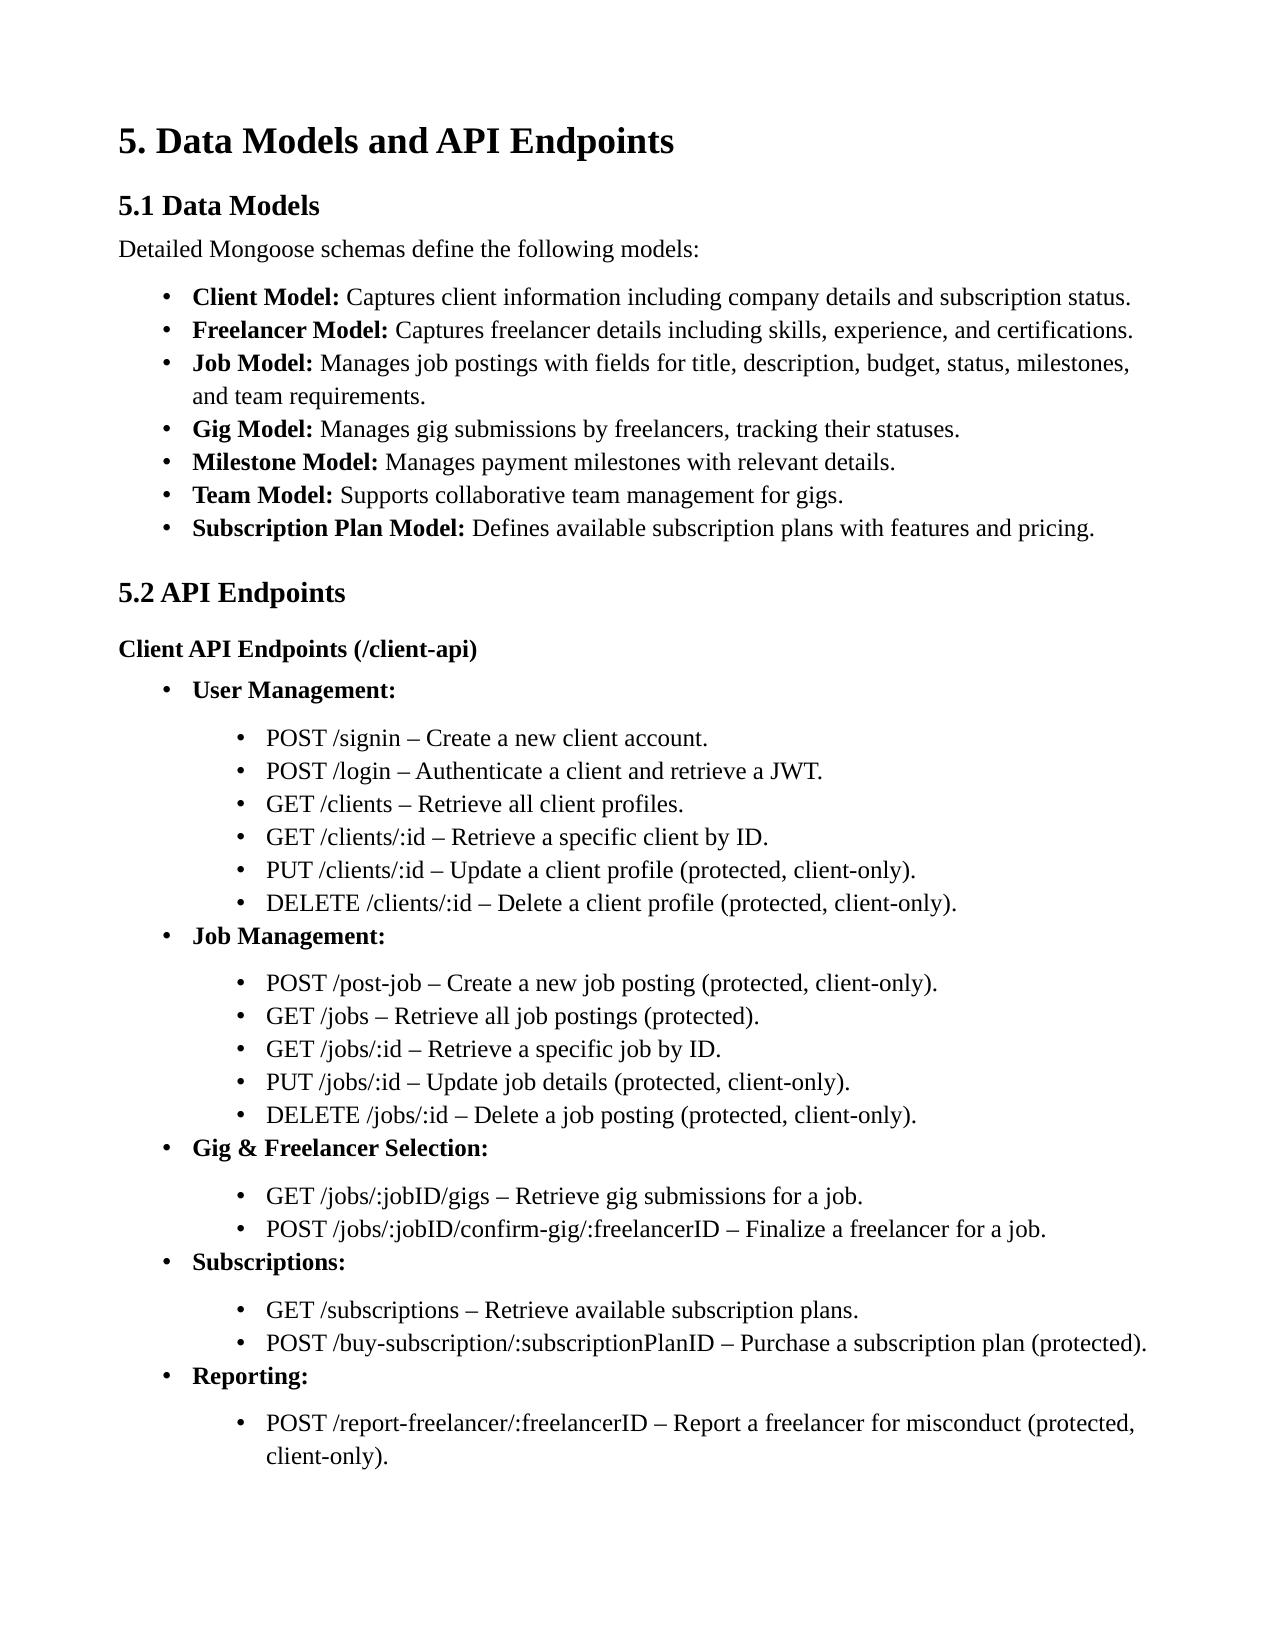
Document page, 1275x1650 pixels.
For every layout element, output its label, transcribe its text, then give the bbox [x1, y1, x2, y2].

list POST /signin – Create a new client account. [236, 723, 1157, 751]
subtitle 5. Data Models and API Endpoints [118, 118, 1157, 161]
list User Management: [162, 675, 1157, 704]
list Team Model: Supports collaborative team management for gigs. [162, 480, 1157, 509]
list GET /jobs/:jobID/gigs – Retrieve gig submissions for a job. [236, 1181, 1157, 1210]
list Freelancer Model: Captures freelancer details including skills, experience, and certifications. [162, 315, 1157, 344]
list Job Model: Manages job postings with fields for title, description, budget, status, milestones, and team requirements. [162, 348, 1157, 410]
list Job Management: [162, 921, 1157, 949]
text Detailed Mongoose schemas define the following models: [118, 234, 1157, 263]
list DELETE /jobs/:id – Delete a job posting (protected, client-only). [236, 1101, 1157, 1129]
list DELETE /clients/:id – Delete a client profile (protected, client-only). [236, 888, 1157, 917]
list Milestone Model: Manages payment milestones with relevant details. [162, 447, 1157, 476]
list POST /jobs/:jobID/confirm-gig/:freelancerID – Finalize a freelancer for a job. [236, 1214, 1157, 1243]
list POST /login – Authenticate a client and retrieve a JWT. [236, 756, 1157, 784]
list GET /jobs/:id – Retrieve a specific job by ID. [236, 1034, 1157, 1063]
subtitle 5.1 Data Models [118, 188, 1157, 222]
list POST /post-job – Create a new job posting (protected, client-only). [236, 968, 1157, 997]
list PUT /clients/:id – Update a client profile (protected, client-only). [236, 855, 1157, 883]
subtitle 5.2 API Endpoints [118, 575, 1157, 609]
list Subscription Plan Model: Defines available subscription plans with features and pricing. [162, 513, 1157, 542]
list GET /clients/:id – Retrieve a specific client by ID. [236, 822, 1157, 851]
list POST /buy-subscription/:subscriptionPlanID – Purchase a subscription plan (protected). [236, 1328, 1157, 1357]
list PUT /jobs/:id – Update job details (protected, client-only). [236, 1067, 1157, 1096]
list Subscriptions: [162, 1247, 1157, 1276]
subtitle Client API Endpoints (/client-api) [118, 634, 1157, 663]
list POST /report-freelancer/:freelancerID – Report a freelancer for misconduct (protected, client-only). [236, 1408, 1157, 1470]
list GET /jobs – Retrieve all job postings (protected). [236, 1001, 1157, 1030]
list Gig Model: Manages gig submissions by freelancers, tracking their statuses. [162, 414, 1157, 443]
list Reporting: [162, 1361, 1157, 1389]
list Gig & Freelancer Selection: [162, 1133, 1157, 1162]
list Client Model: Captures client information including company details and subscription status. [162, 282, 1157, 311]
list GET /subscriptions – Retrieve available subscription plans. [236, 1295, 1157, 1323]
list GET /clients – Retrieve all client profiles. [236, 789, 1157, 817]
